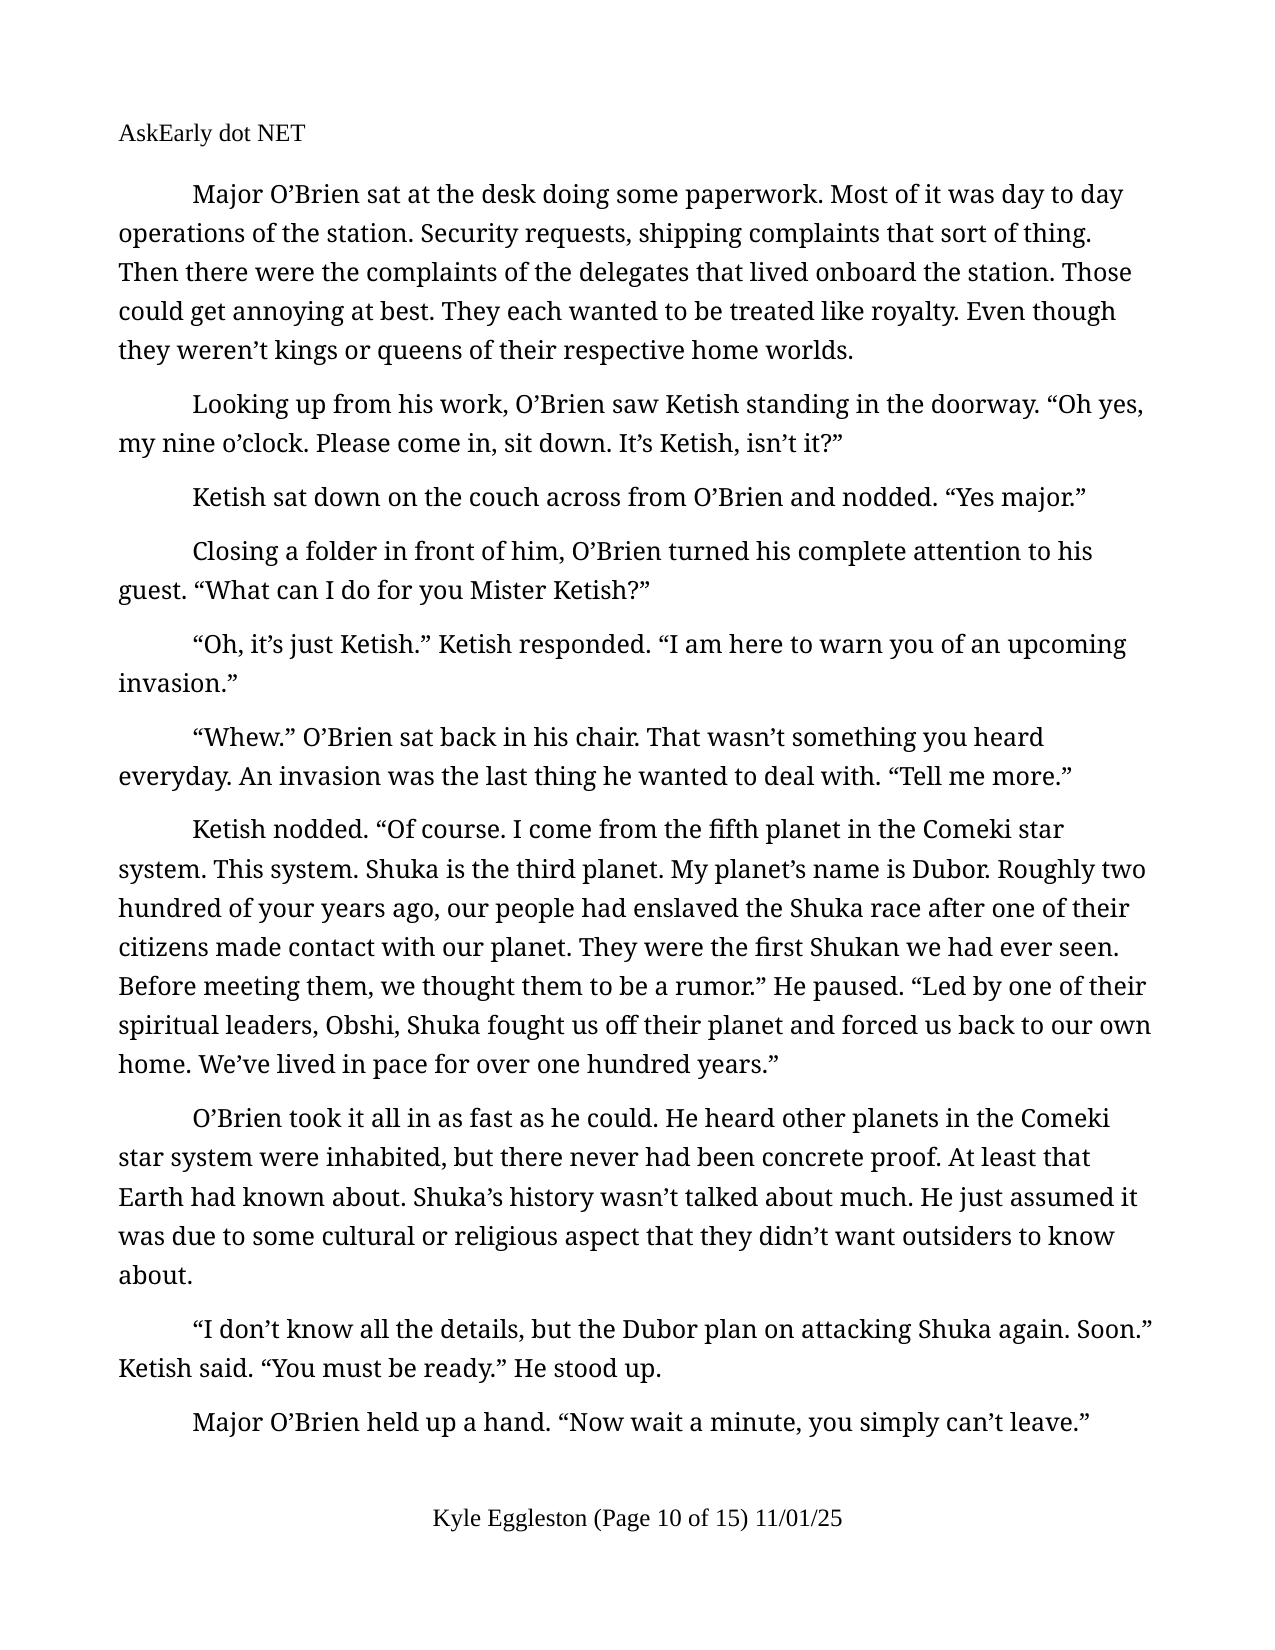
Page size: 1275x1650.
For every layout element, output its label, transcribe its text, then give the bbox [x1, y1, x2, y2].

text Major O’Brien held up a hand. “Now wait a minute, you simply can’t leave.” [118, 1404, 1157, 1438]
text Ketish nodded. “Of course. I come from the fifth planet in the Comeki star system. This system. Shuka is the third planet. My planet’s name is Dubor. Roughly two hundred of your years ago, our people had enslaved the Shuka race after one of their citizens made contact with our planet. They were the first Shukan we had ever seen. Before meeting them, we thought them to be a rumor.” He paused. “Led by one of their spiritual leaders, Obshi, Shuka fought us off their planet and forced us back to our own home. We’ve lived in pace for over one hundred years.” [118, 812, 1157, 1081]
text “I don’t know all the details, but the Dubor plan on attacking Shuka again. Soon.” Ketish said. “You must be ready.” He stood up. [118, 1311, 1157, 1384]
text O’Brien took it all in as fast as he could. He heard other planets in the Comeki star system were inhabited, but there never had been concrete proof. At least that Earth had known about. Shuka’s history wasn’t talked about much. He just assumed it was due to some cultural or religious aspect that they didn’t want outsiders to know about. [118, 1101, 1157, 1292]
text “Whew.” O’Brien sat back in his chair. That wasn’t something you heard everyday. An invasion was the last thing he wanted to deal with. “Tell me more.” [118, 719, 1157, 792]
text Major O’Brien sat at the desk doing some paperwork. Most of it was day to day operations of the station. Security requests, shipping complaints that sort of thing. Then there were the complaints of the delegates that lived onboard the station. Those could get annoying at best. They each wanted to be treated like royalty. Even though they weren’t kings or queens of their respective home worlds. [118, 176, 1157, 367]
text “Oh, it’s just Ketish.” Ketish responded. “I am here to warn you of an upcoming invasion.” [118, 626, 1157, 699]
text Closing a folder in front of him, O’Brien turned his complete attention to his guest. “What can I do for you Mister Ketish?” [118, 533, 1157, 607]
text Looking up from his work, O’Brien saw Ketish standing in the doorway. “Oh yes, my nine o’clock. Please come in, sit down. It’s Ketish, isn’t it?” [118, 387, 1157, 460]
text Ketish sat down on the couch across from O’Brien and nodded. “Yes major.” [118, 480, 1157, 514]
